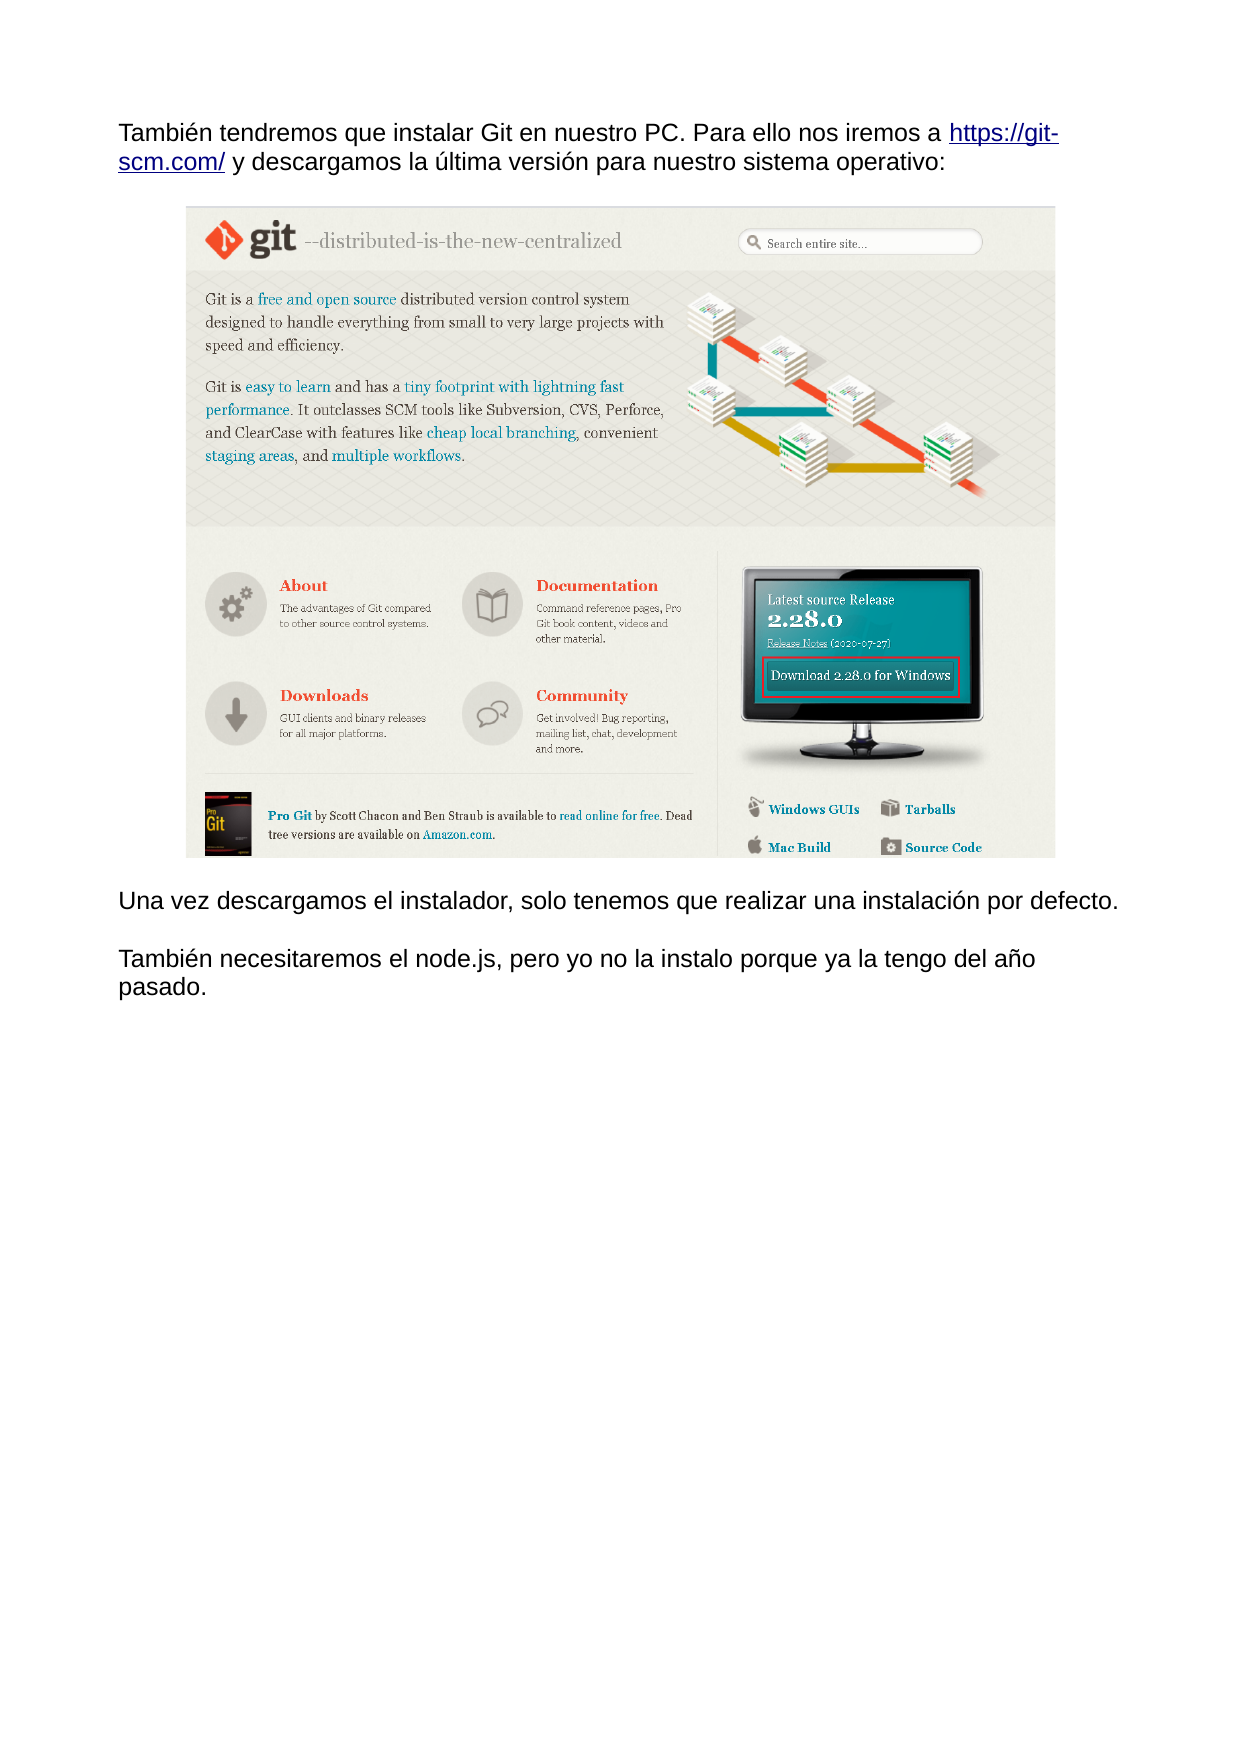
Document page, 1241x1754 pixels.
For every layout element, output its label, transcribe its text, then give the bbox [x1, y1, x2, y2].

picture [185, 206, 1056, 858]
text Una vez descargamos el instalador, solo tenemos que realizar una instalación por defecto. [118, 886, 1122, 915]
text También tendremos que instalar Git en nuestro PC. Para ello nos iremos a https://git-scm.com/ y descargamos la última versión para nuestro sistema operativo: [118, 118, 1122, 176]
text También necesitaremos el node.js, pero yo no la instalo porque ya la tengo del año pasado. [118, 944, 1122, 1001]
